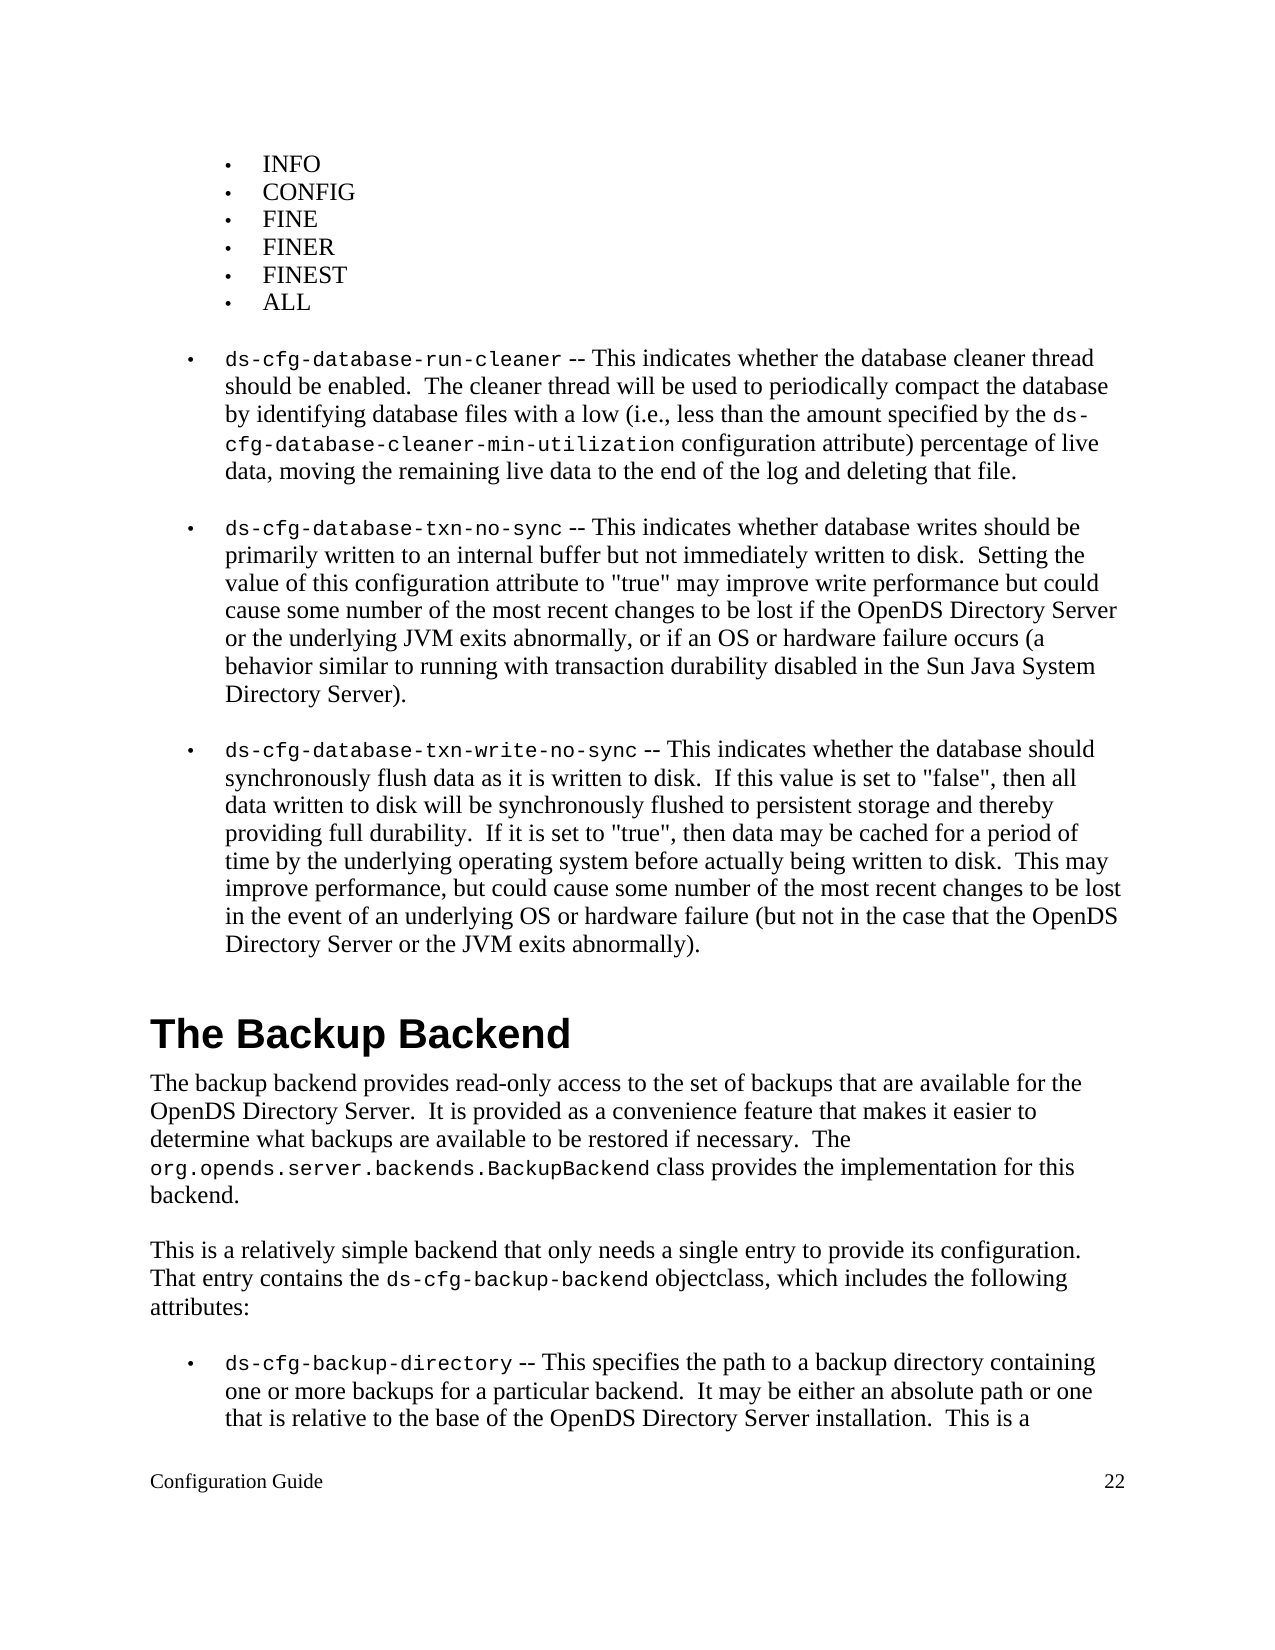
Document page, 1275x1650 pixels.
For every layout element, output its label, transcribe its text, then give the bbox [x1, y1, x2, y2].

list CONFIG [225, 178, 1125, 205]
list FINER [225, 233, 1125, 261]
list ALL [225, 288, 1125, 316]
list ds-cfg-database-run-cleaner -- This indicates whether the database cleaner thread should be enabled. The cleaner thread will be used to periodically compact the database by identifying database files with a low (i.e., less than the amount specified by the ds-cfg-database-cleaner-min-utilization configuration attribute) percentage of live data, moving the remaining live data to the end of the log and deleting that file. [187, 344, 1125, 485]
list ds-cfg-database-txn-write-no-sync -- This indicates whether the database should synchronously flush data as it is written to disk. If this value is set to "false", then all data written to disk will be synchronously flushed to persistent storage and thereby providing full durability. If it is set to "true", then data may be cached for a period of time by the underlying operating system before actually being written to disk. This may improve performance, but could cause some number of the most recent changes to be lost in the event of an underlying OS or hardware failure (but not in the case that the OpenDS Directory Server or the JVM exits abnormally). [187, 735, 1125, 958]
subtitle The Backup Backend [150, 1010, 1125, 1057]
text The backup backend provides read-only access to the set of backups that are available for the OpenDS Directory Server. It is provided as a convenience feature that makes it easier to determine what backups are available to be restored if necessary. The org.opends.server.backends.BackupBackend class provides the implementation for this backend. [150, 1069, 1125, 1209]
list FINEST [225, 261, 1125, 288]
text This is a relatively simple backend that only needs a single entry to provide its configuration. That entry contains the ds-cfg-backup-backend objectclass, which includes the following attributes: [150, 1237, 1125, 1321]
list FINE [225, 205, 1125, 233]
list ds-cfg-database-txn-no-sync -- This indicates whether database writes should be primarily written to an internal buffer but not immediately written to disk. Setting the value of this configuration attribute to "true" may improve write performance but could cause some number of the most recent changes to be lost if the OpenDS Directory Server or the underlying JVM exits abnormally, or if an OS or hardware failure occurs (a behavior similar to running with transaction durability disabled in the Sun Java System Directory Server). [187, 513, 1125, 707]
list ds-cfg-backup-directory -- This specifies the path to a backup directory containing one or more backups for a particular backend. It may be either an absolute path or one that is relative to the base of the OpenDS Directory Server installation. This is a [187, 1348, 1125, 1432]
list INFO [225, 150, 1125, 178]
